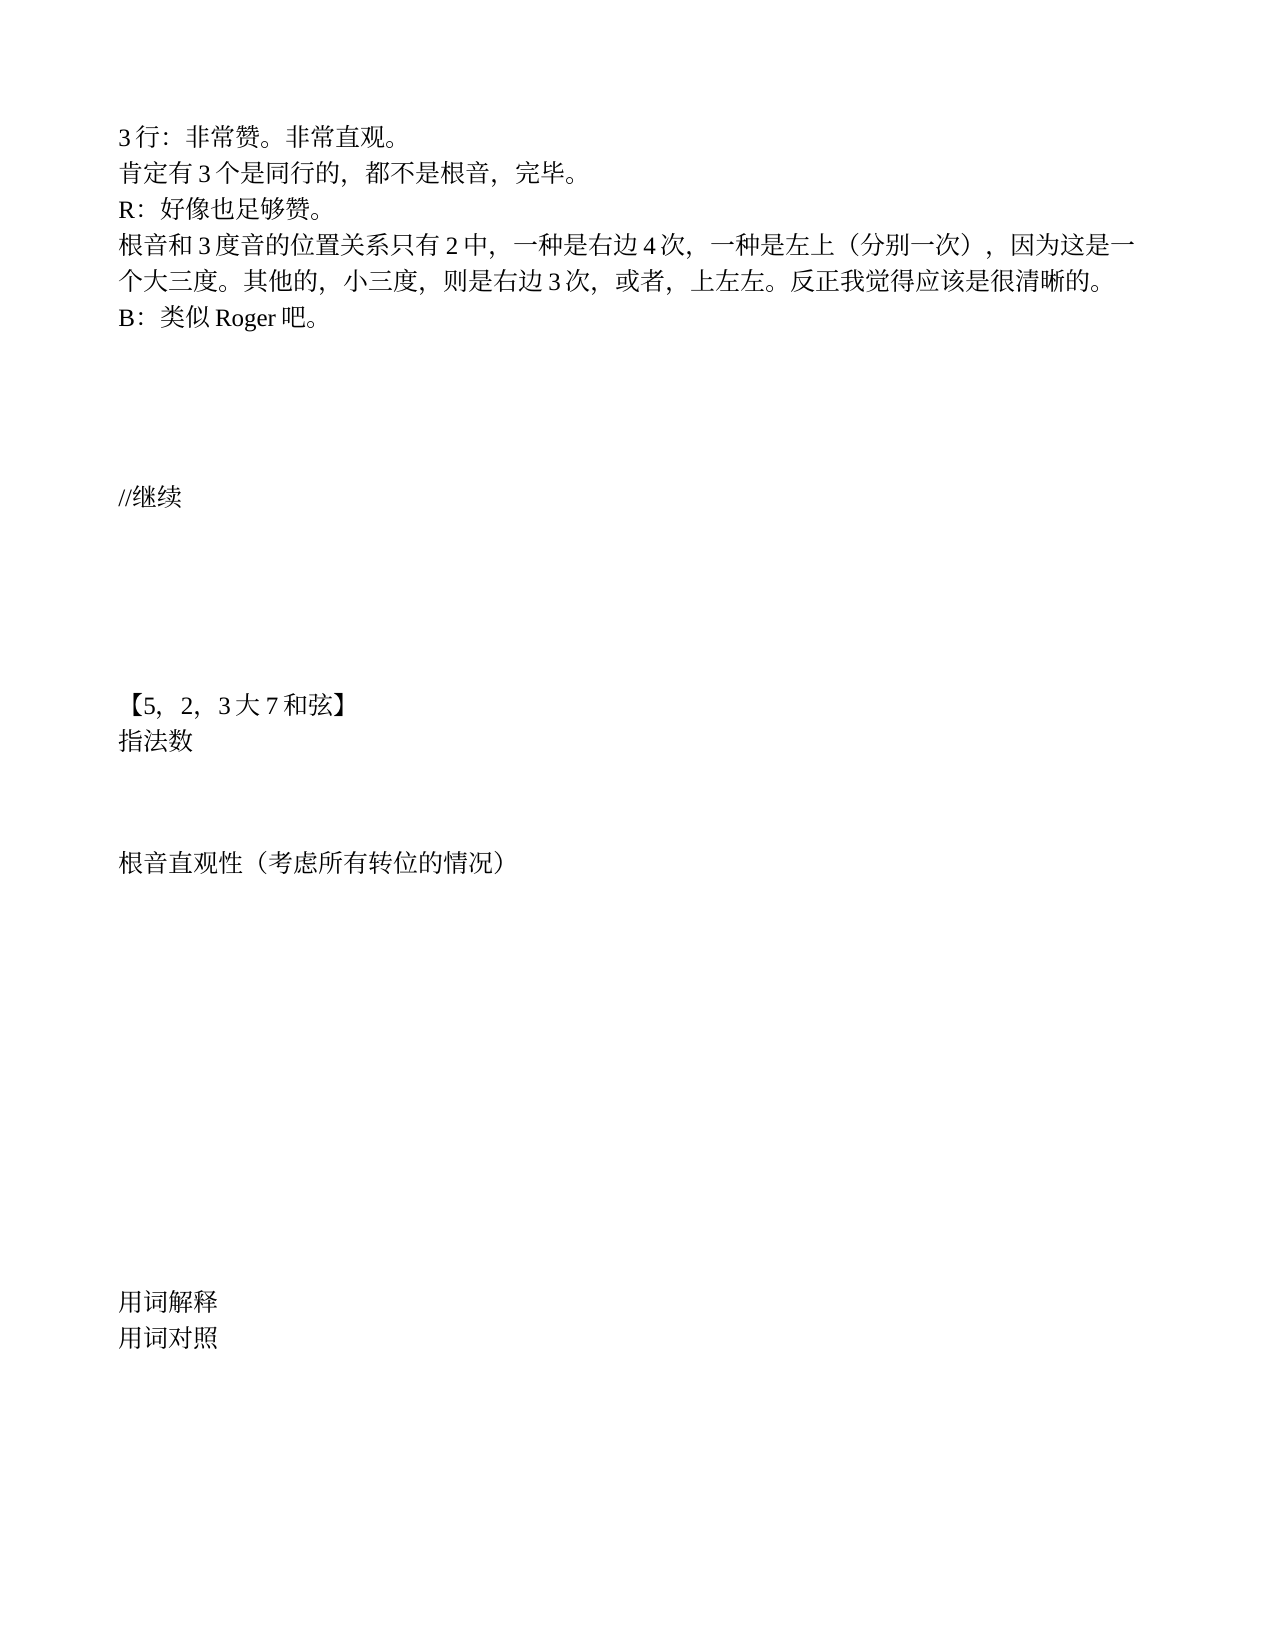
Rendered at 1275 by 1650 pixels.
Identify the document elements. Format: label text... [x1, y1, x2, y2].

text 用词解释 [118, 1282, 1157, 1318]
text 根音直观性（考虑所有转位的情况） [118, 844, 1157, 880]
text 指法数 [118, 722, 1157, 758]
text R：好像也足够赞。 [118, 190, 1157, 226]
text B：类似Roger吧。 [118, 298, 1157, 334]
text 肯定有3个是同行的，都不是根音，完毕。 [118, 154, 1157, 190]
text 用词对照 [118, 1318, 1157, 1354]
text 3行：非常赞。非常直观。 [118, 118, 1157, 154]
text 根音和3度音的位置关系只有2中，一种是右边4次，一种是左上（分别一次），因为这是一个大三度。其他的，小三度，则是右边3次，或者，上左左。反正我觉得应该是很清晰的。 [118, 226, 1157, 298]
text //继续 [118, 477, 1157, 513]
text 【5，2，3大7和弦】 [118, 686, 1157, 722]
